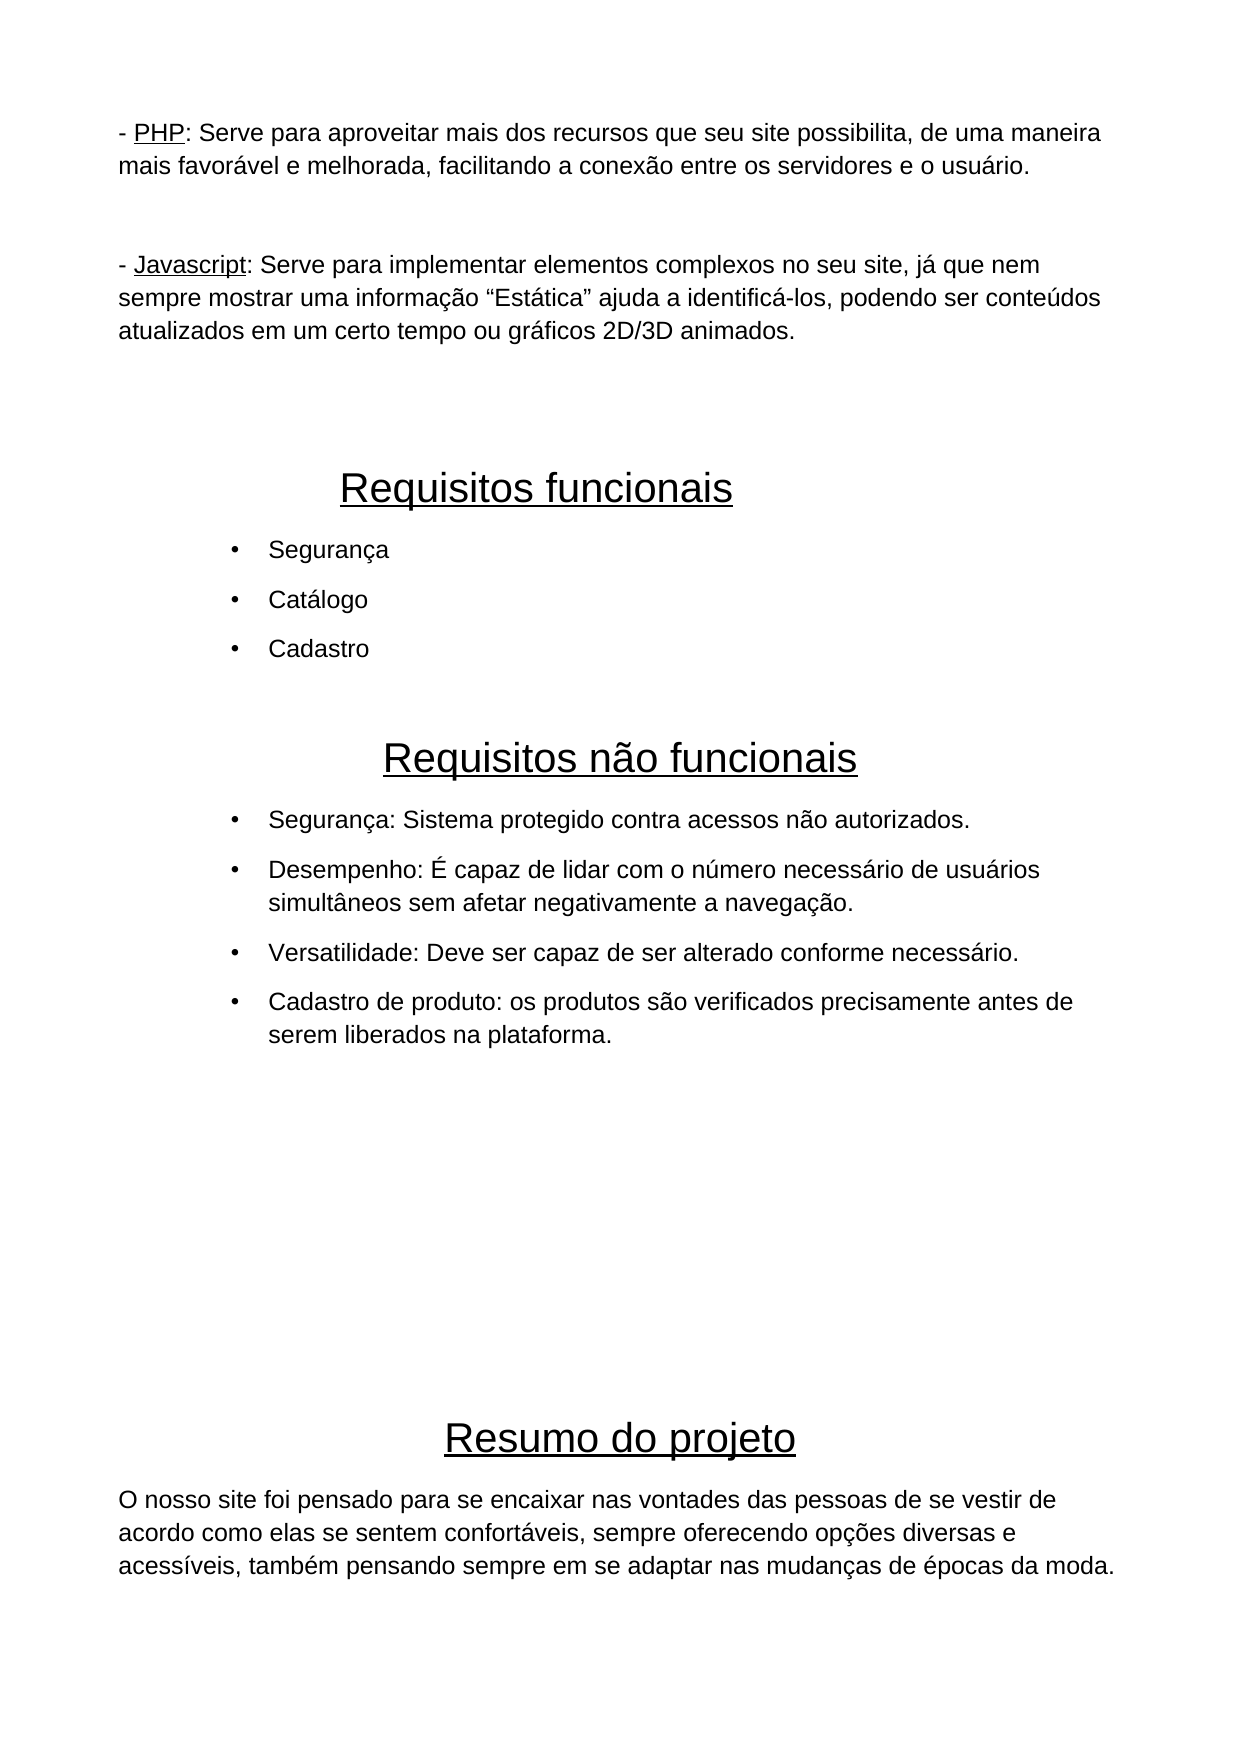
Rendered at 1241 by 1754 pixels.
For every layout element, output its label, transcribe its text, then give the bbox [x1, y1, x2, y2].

list Segurança [231, 535, 1122, 564]
text Requisitos funcionais [339, 463, 1122, 511]
list Desempenho: É capaz de lidar com o número necessário de usuários simultâneos sem afetar negativamente a navegação. [231, 855, 1122, 917]
text Resumo do projeto [118, 1413, 1122, 1461]
list Versatilidade: Deve ser capaz de ser alterado conforme necessário. [231, 937, 1122, 966]
list Catálogo [231, 585, 1122, 613]
list Segurança: Sistema protegido contra acessos não autorizados. [231, 805, 1122, 834]
list Cadastro [231, 634, 1122, 663]
text Requisitos não funcionais [118, 733, 1122, 781]
text O nosso site foi pensado para se encaixar nas vontades das pessoas de se vestir de acordo como elas se sentem confortáveis, sempre oferecendo opções diversas e acessíveis, também pensando sempre em se adaptar nas mudanças de épocas da moda. [118, 1485, 1122, 1579]
list Cadastro de produto: os produtos são verificados precisamente antes de serem liberados na plataforma. [231, 987, 1122, 1049]
text - Javascript: Serve para implementar elementos complexos no seu site, já que nem sempre mostrar uma informação “Estática” ajuda a identificá-los, podendo ser conteúdos atualizados em um certo tempo ou gráficos 2D/3D animados. [118, 250, 1122, 344]
text - PHP: Serve para aproveitar mais dos recursos que seu site possibilita, de uma maneira mais favorável e melhorada, facilitando a conexão entre os servidores e o usuário. [118, 118, 1122, 180]
